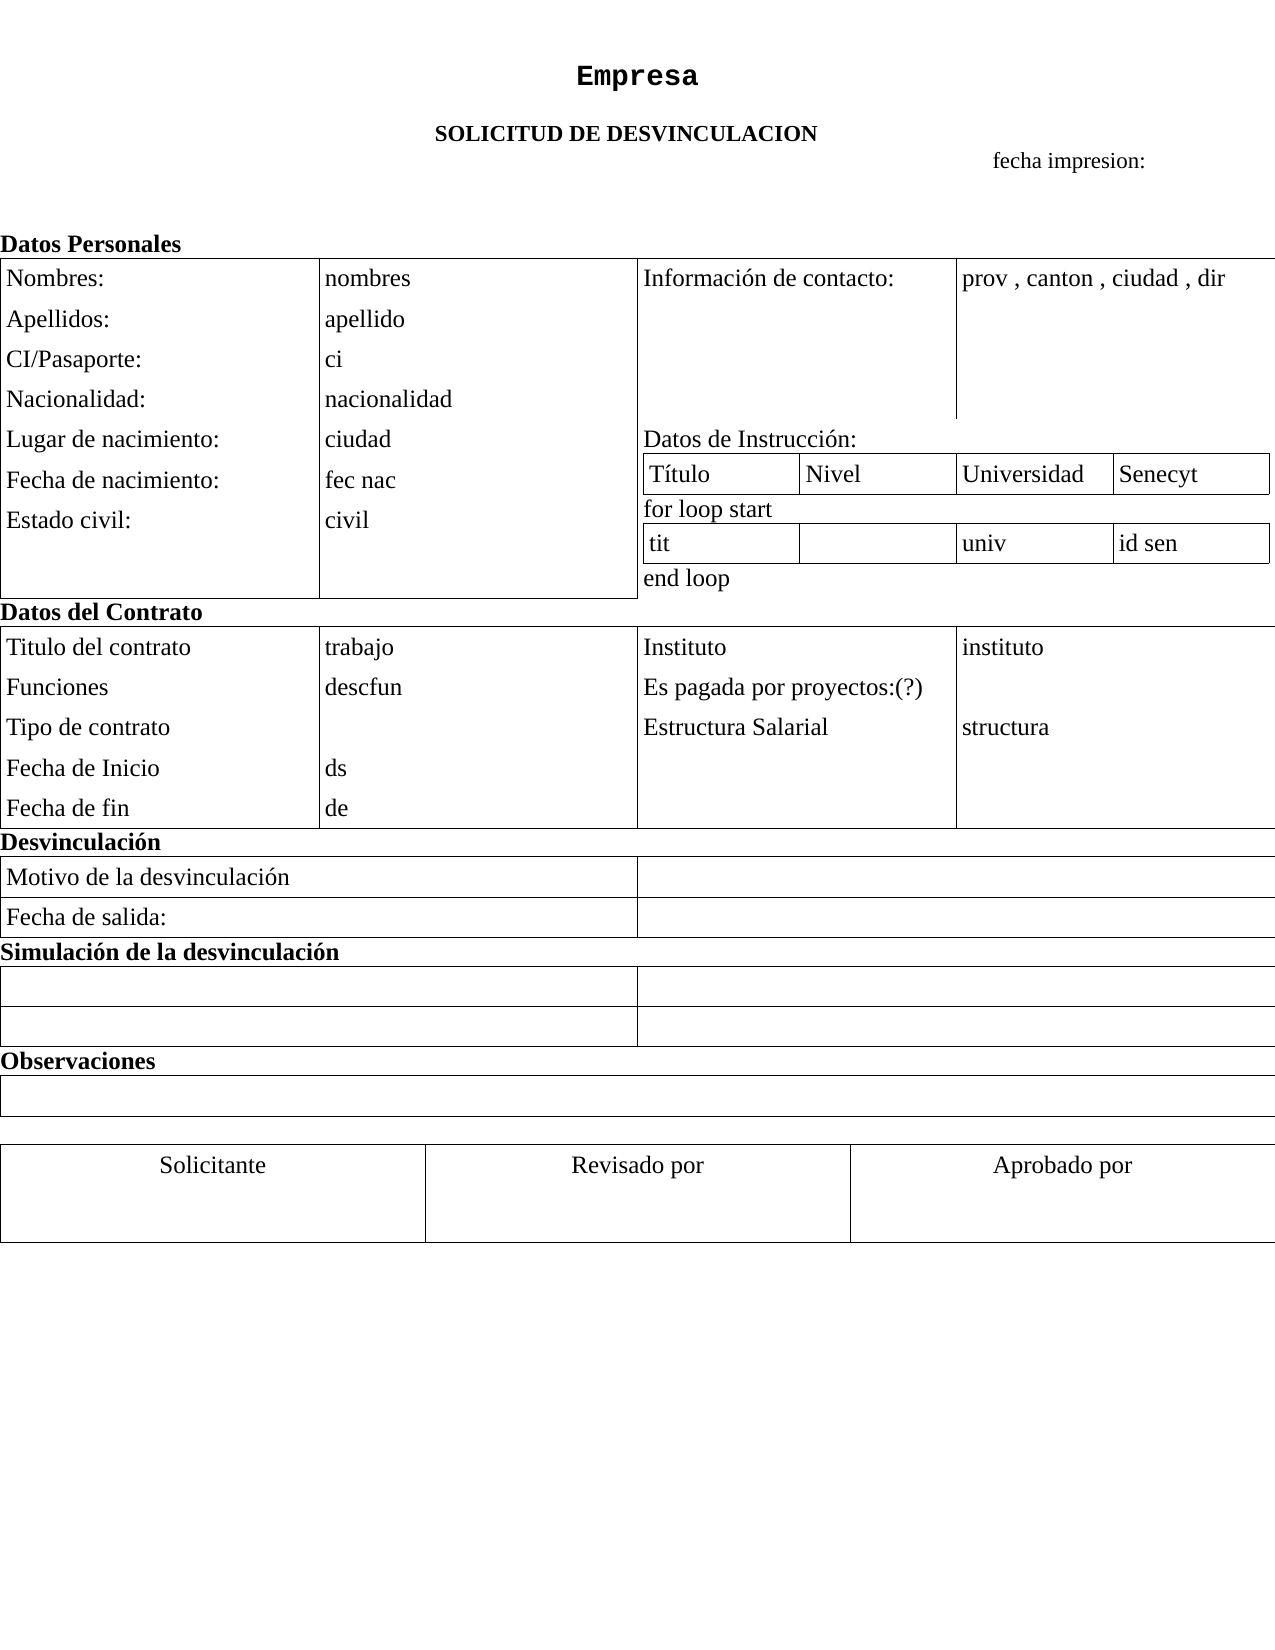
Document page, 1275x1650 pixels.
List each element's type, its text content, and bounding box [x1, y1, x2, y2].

table_cell apellido [320, 298, 637, 338]
table_cell [638, 898, 1275, 937]
text Datos del Contrato [0, 597, 1275, 626]
table_cell [957, 667, 1275, 707]
table_cell Estructura Salarial [638, 707, 956, 747]
table_header [1, 967, 637, 1006]
table_cell Fecha de Inicio [1, 747, 319, 787]
table_header Información de contacto: [638, 259, 956, 419]
table_cell [638, 747, 956, 787]
table_header Instituto [638, 627, 956, 667]
table_header [638, 857, 1275, 897]
table_header [638, 967, 1275, 1006]
table_header id sen [1114, 524, 1269, 563]
table_cell Estado civil: [1, 499, 319, 597]
text Datos Personales [0, 229, 1275, 258]
text Observaciones [0, 1047, 1275, 1075]
table_header Nombres: [1, 259, 319, 298]
text Desvinculación [0, 829, 1275, 856]
table_header trabajo [320, 627, 637, 667]
table_cell Tipo de contrato [1, 707, 319, 747]
table_header nombres [320, 259, 637, 298]
table_header Titulo del contrato [1, 627, 319, 667]
table_cell ds [320, 747, 637, 787]
table_header Senecyt [1114, 454, 1269, 494]
table_header instituto [957, 627, 1275, 667]
table_cell [638, 787, 956, 827]
table_cell fec nac [320, 459, 637, 499]
table_cell [1, 1007, 637, 1046]
text Simulación de la desvinculación [0, 938, 1275, 966]
table_cell Nacionalidad: [1, 379, 319, 419]
table_cell nacionalidad [320, 379, 637, 419]
table_cell [957, 787, 1275, 827]
table_cell [320, 707, 637, 747]
table_header tit [644, 524, 799, 563]
table_header [1, 1076, 1275, 1116]
table_cell Fecha de salida: [1, 898, 637, 937]
table_cell Apellidos: [1, 298, 319, 338]
table_cell descfun [320, 667, 637, 707]
table_header prov , canton , ciudad , dir [957, 259, 1275, 419]
table_header Título [644, 454, 799, 494]
table_cell Datos de Instrucción: for loop start end loop [638, 419, 1275, 597]
table_cell de [320, 787, 637, 827]
table_cell Lugar de nacimiento: [1, 419, 319, 459]
table_header Revisado por [426, 1145, 850, 1242]
table_cell CI/Pasaporte: [1, 338, 319, 378]
table_header [800, 524, 956, 563]
table_header Nivel [800, 454, 956, 494]
table_cell Fecha de nacimiento: [1, 459, 319, 499]
table_cell Es pagada por proyectos:(?) [638, 667, 956, 707]
table_cell ci [320, 338, 637, 378]
table_header univ [957, 524, 1113, 563]
table_cell civil [320, 499, 637, 597]
table_cell [957, 747, 1275, 787]
table_header Motivo de la desvinculación [1, 857, 637, 897]
table_cell Funciones [1, 667, 319, 707]
table_header Universidad [957, 454, 1113, 494]
table_header Aprobado por [851, 1145, 1275, 1242]
table_header Solicitante [1, 1145, 425, 1242]
table_cell Fecha de fin [1, 787, 319, 827]
table_cell structura [957, 707, 1275, 747]
table_cell ciudad [320, 419, 637, 459]
table_cell [638, 1007, 1275, 1046]
